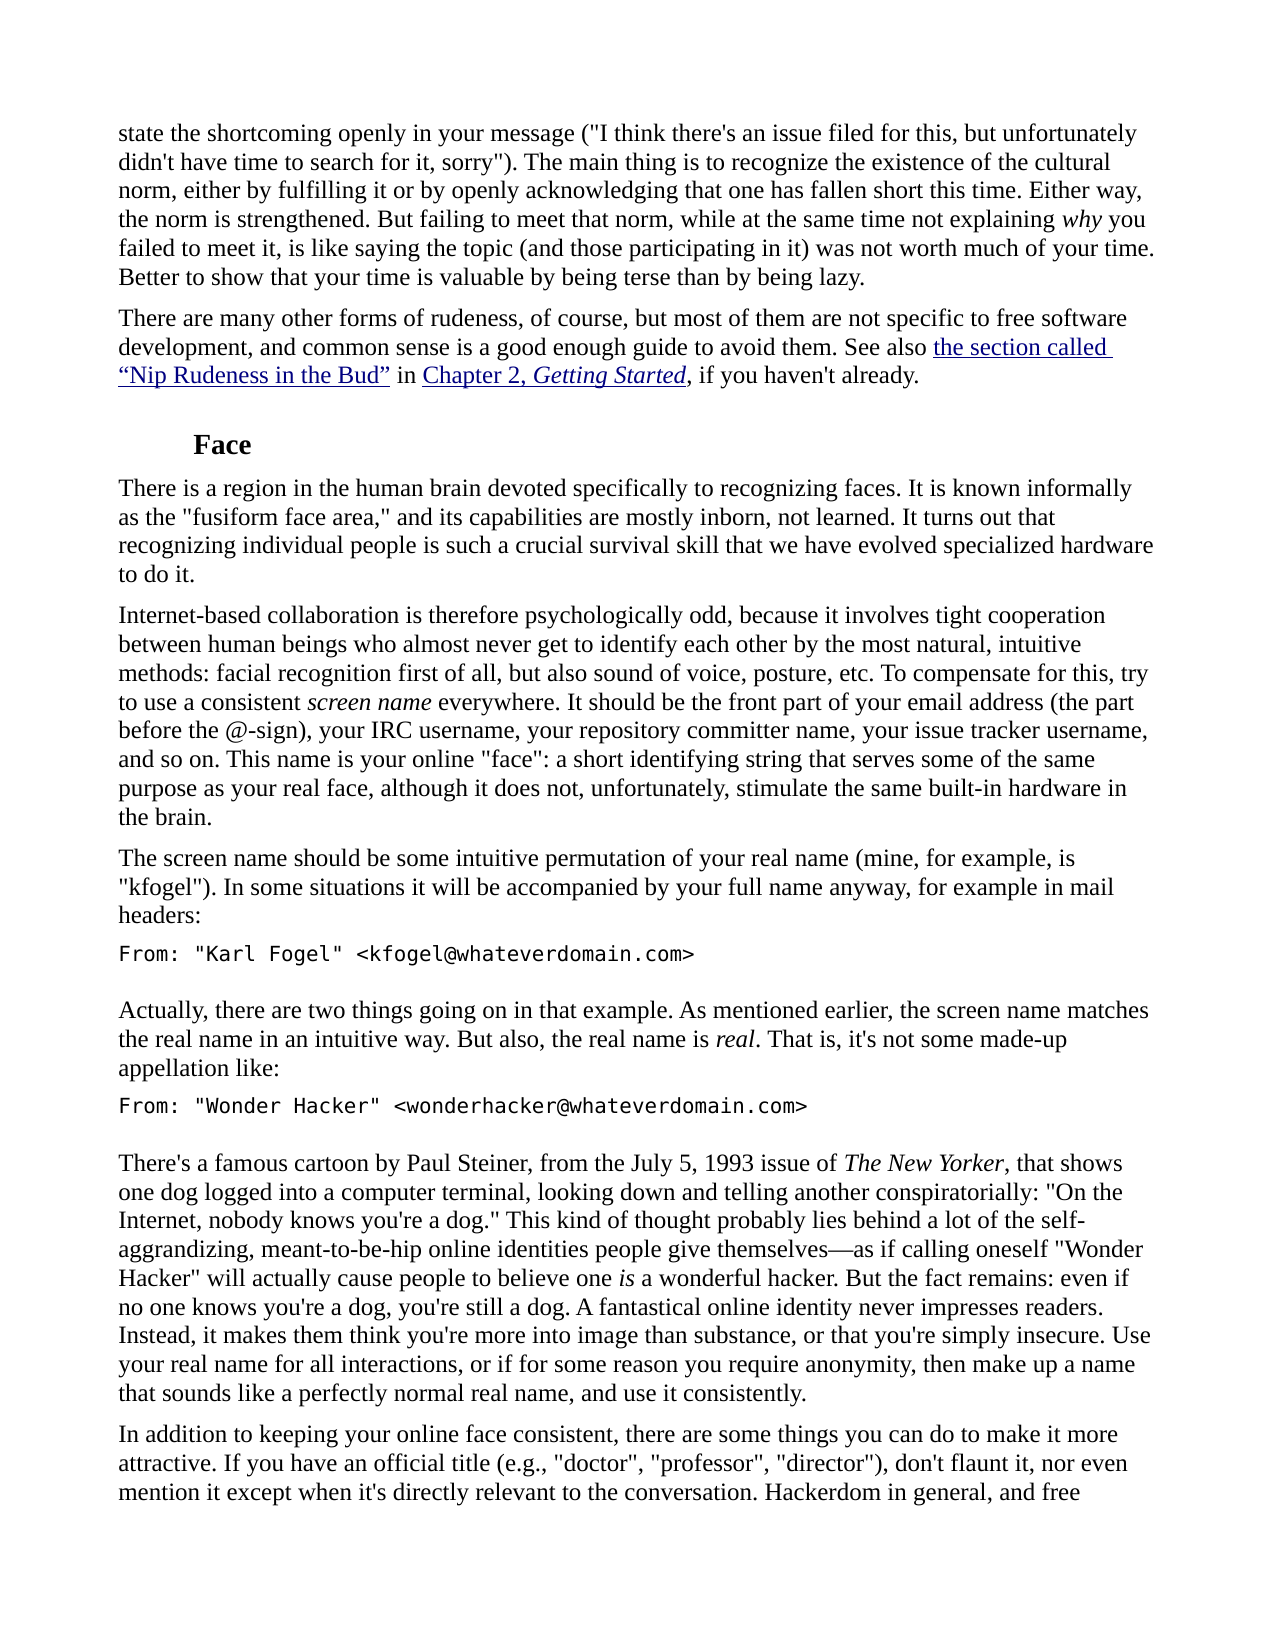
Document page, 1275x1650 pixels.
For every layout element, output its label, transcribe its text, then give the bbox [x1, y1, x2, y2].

text Actually, there are two things going on in that example. As mentioned earlier, the screen name matches the real name in an intuitive way. But also, the real name is real. That is, it's not some made-up appellation like: [118, 995, 1157, 1082]
text state the shortcoming openly in your message ("I think there's an issue filed for this, but unfortunately didn't have time to search for it, sorry"). The main thing is to recognize the existence of the cultural norm, either by fulfilling it or by openly acknowledging that one has fallen short this time. Either way, the norm is strengthened. But failing to meet that norm, while at the same time not explaining why you failed to meet it, is like saying the topic (and those participating in it) was not worth much of your time. Better to show that your time is valuable by being terse than by being lazy. [118, 118, 1157, 291]
text There's a famous cartoon by Paul Steiner, from the July 5, 1993 issue of The New Yorker, that shows one dog logged into a computer terminal, looking down and telling another conspiratorially: "On the Internet, nobody knows you're a dog." This kind of thought probably lies behind a lot of the self-aggrandizing, meant-to-be-hip online identities people give themselves—as if calling oneself "Wonder Hacker" will actually cause people to believe one is a wonderful hacker. But the fact remains: even if no one knows you're a dog, you're still a dog. A fantastical online identity never impresses readers. Instead, it makes them think you're more into image than substance, or that you're simply insecure. Use your real name for all interactions, or if for some reason you require anonymity, then make up a name that sounds like a perfectly normal real name, and use it consistently. [118, 1148, 1157, 1407]
text The screen name should be some intuitive permutation of your real name (mine, for example, is "kfogel"). In some situations it will be accompanied by your full name anyway, for example in mail headers: [118, 843, 1157, 929]
text From: "Wonder Hacker" <wonderhacker@whateverdomain.com> [118, 1094, 1157, 1118]
text There are many other forms of rudeness, of course, but most of them are not specific to free software development, and common sense is a good enough guide to avoid them. See also the section called “Nip Rudeness in the Bud” in Chapter 2, Getting Started, if you haven't already. [118, 303, 1157, 389]
text In addition to keeping your online face consistent, there are some things you can do to make it more attractive. If you have an official title (e.g., "doctor", "professor", "director"), don't flaunt it, nor even mention it except when it's directly relevant to the conversation. Hackerdom in general, and free [118, 1419, 1157, 1505]
text From: "Karl Fogel" <kfogel@whateverdomain.com> [118, 942, 1157, 966]
subtitle Face [118, 427, 1157, 460]
text There is a region in the human brain devoted specifically to recognizing faces. It is known informally as the "fusiform face area," and its capabilities are mostly inborn, not learned. It turns out that recognizing individual people is such a crucial survival skill that we have evolved specialized hardware to do it. [118, 473, 1157, 588]
text Internet-based collaboration is therefore psychologically odd, because it involves tight cooperation between human beings who almost never get to identify each other by the most natural, intuitive methods: facial recognition first of all, but also sound of voice, posture, etc. To compensate for this, try to use a consistent screen name everywhere. It should be the front part of your email address (the part before the @-sign), your IRC username, your repository committer name, your issue tracker username, and so on. This name is your online "face": a short identifying string that serves some of the same purpose as your real face, although it does not, unfortunately, stimulate the same built-in hardware in the brain. [118, 600, 1157, 830]
